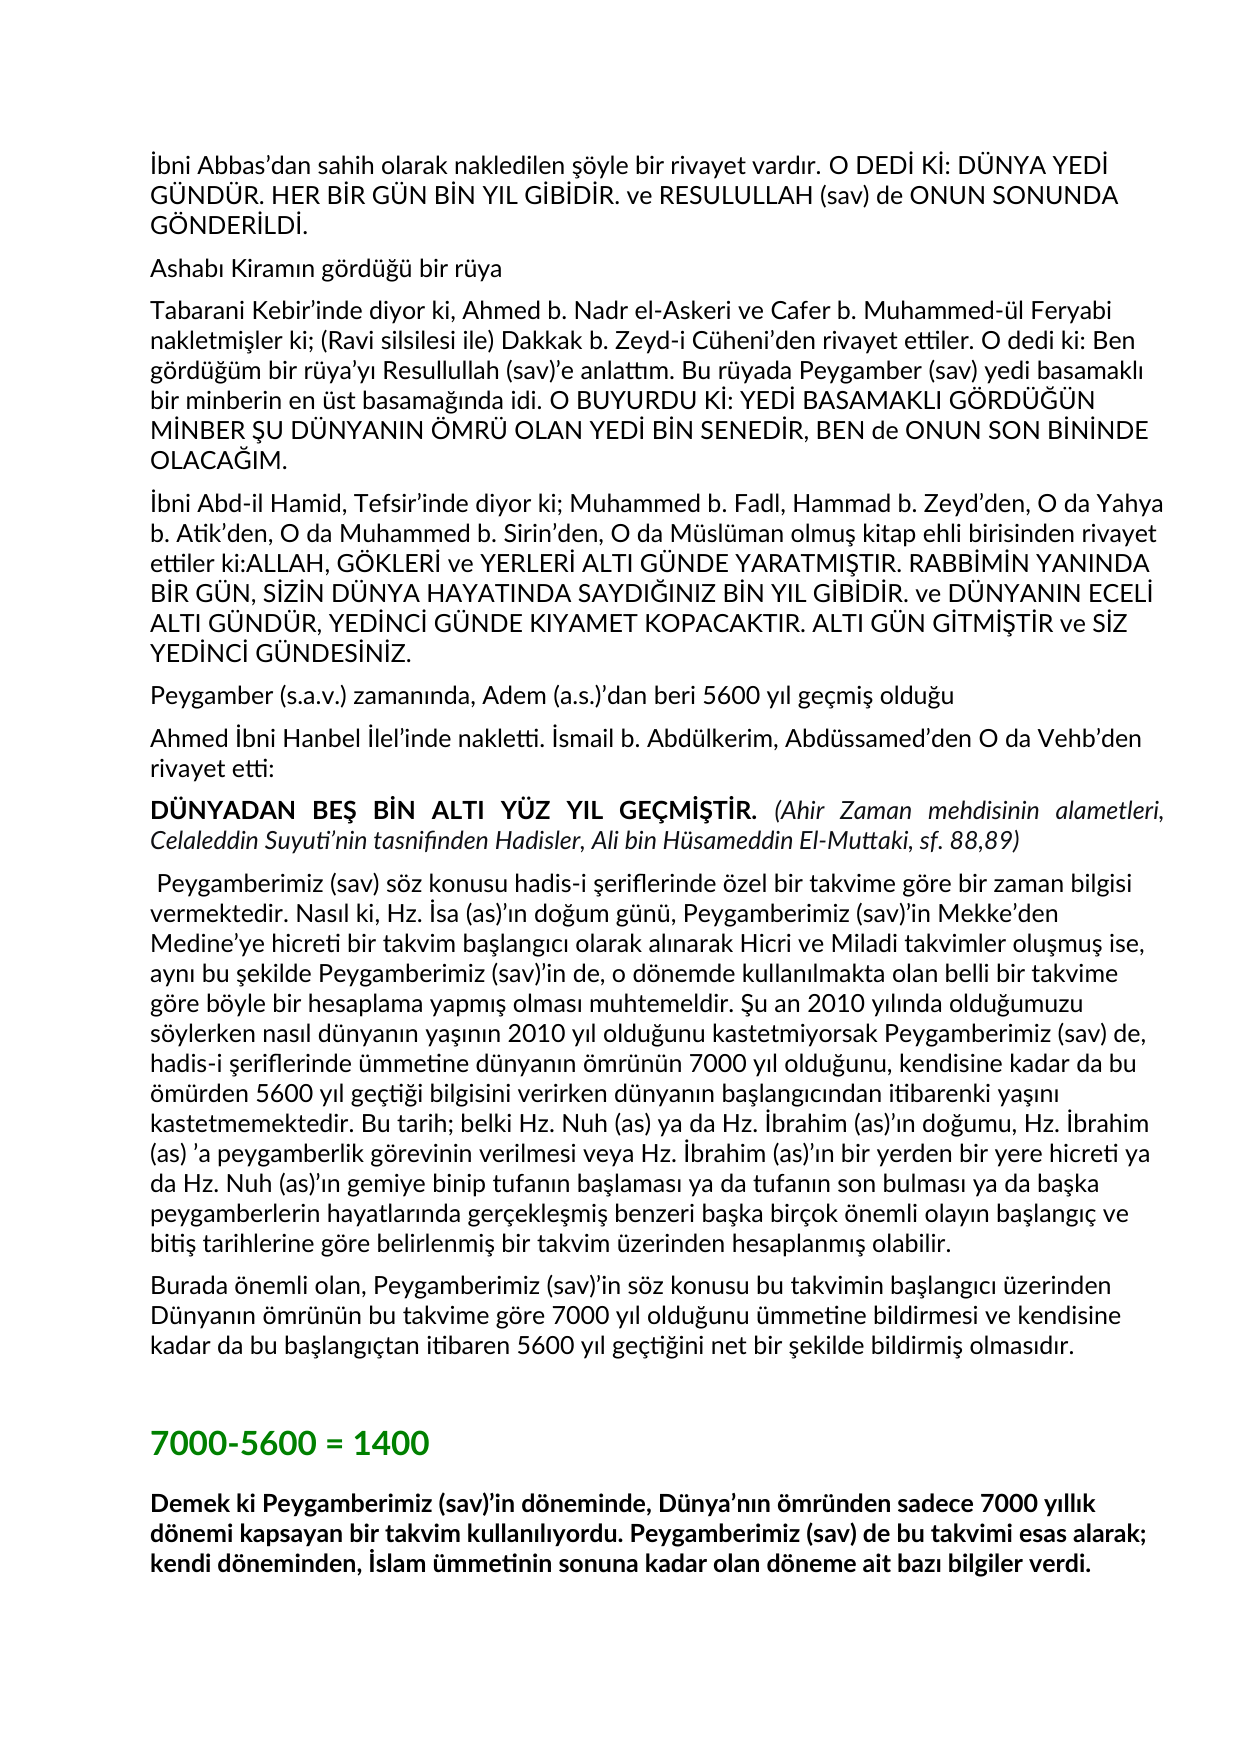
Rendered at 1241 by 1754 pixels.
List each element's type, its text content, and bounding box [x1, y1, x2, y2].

text Burada önemli olan, Peygamberimiz (sav)’in söz konusu bu takvimin başlangıcı üzerinden Dünyanın ömrünün bu takvime göre 7000 yıl olduğunu ümmetine bildirmesi ve kendisine kadar da bu başlangıçtan itibaren 5600 yıl geçtiğini net bir şekilde bildirmiş olmasıdır. [150, 1270, 1165, 1360]
text İbni Abbas’dan sahih olarak nakledilen şöyle bir rivayet vardır. O DEDİ Kİ: DÜNYA YEDİ GÜNDÜR. HER BİR GÜN BİN YIL GİBİDİR. ve RESULULLAH (sav) de ONUN SONUNDA GÖNDERİLDİ. [150, 150, 1165, 240]
text Peygamberimiz (sav) söz konusu hadis-i şeriflerinde özel bir takvime göre bir zaman bilgisi vermektedir. Nasıl ki, Hz. İsa (as)’ın doğum günü, Peygamberimiz (sav)’in Mekke’den Medine’ye hicreti bir takvim başlangıcı olarak alınarak Hicri ve Miladi takvimler oluşmuş ise, aynı bu şekilde Peygamberimiz (sav)’in de, o dönemde kullanılmakta olan belli bir takvime göre böyle bir hesaplama yapmış olması muhtemeldir. Şu an 2010 yılında olduğumuzu söylerken nasıl dünyanın yaşının 2010 yıl olduğunu kastetmiyorsak Peygamberimiz (sav) de, hadis-i şeriflerinde ümmetine dünyanın ömrünün 7000 yıl olduğunu, kendisine kadar da bu ömürden 5600 yıl geçtiği bilgisini verirken dünyanın başlangıcından itibarenki yaşını kastetmemektedir. Bu tarih; belki Hz. Nuh (as) ya da Hz. İbrahim (as)’ın doğumu, Hz. İbrahim (as) ’a peygamberlik görevinin verilmesi veya Hz. İbrahim (as)’ın bir yerden bir yere hicreti ya da Hz. Nuh (as)’ın gemiye binip tufanın başlaması ya da tufanın son bulması ya da başka peygamberlerin hayatlarında gerçekleşmiş benzeri başka birçok önemli olayın başlangıç ve bitiş tarihlerine göre belirlenmiş bir takvim üzerinden hesaplanmış olabilir. [150, 867, 1165, 1257]
text Peygamber (s.a.v.) zamanında, Adem (a.s.)’dan beri 5600 yıl geçmiş olduğu [150, 680, 1165, 710]
text Ashabı Kiramın gördüğü bir rüya [150, 252, 1165, 282]
text Ahmed İbni Hanbel İlel’inde nakletti. İsmail b. Abdülkerim, Abdüssamed’den O da Vehb’den rivayet etti: [150, 722, 1165, 782]
subtitle 7000-5600 = 1400 [150, 1422, 1165, 1462]
text Demek ki Peygamberimiz (sav)’in döneminde, Dünya’nın ömründen sadece 7000 yıllık dönemi kapsayan bir takvim kullanılıyordu. Peygamberimiz (sav) de bu takvimi esas alarak; kendi döneminden, İslam ümmetinin sonuna kadar olan döneme ait bazı bilgiler verdi. [150, 1487, 1165, 1577]
text İbni Abd-il Hamid, Tefsir’inde diyor ki; Muhammed b. Fadl, Hammad b. Zeyd’den, O da Yahya b. Atik’den, O da Muhammed b. Sirin’den, O da Müslüman olmuş kitap ehli birisinden rivayet ettiler ki:ALLAH, GÖKLERİ ve YERLERİ ALTI GÜNDE YARATMIŞTIR. RABBİMİN YANINDA BİR GÜN, SİZİN DÜNYA HAYATINDA SAYDIĞINIZ BİN YIL GİBİDİR. ve DÜNYANIN ECELİ ALTI GÜNDÜR, YEDİNCİ GÜNDE KIYAMET KOPACAKTIR. ALTI GÜN GİTMİŞTİR ve SİZ YEDİNCİ GÜNDESİNİZ. [150, 487, 1165, 667]
text Tabarani Kebir’inde diyor ki, Ahmed b. Nadr el-Askeri ve Cafer b. Muhammed-ül Feryabi nakletmişler ki; (Ravi silsilesi ile) Dakkak b. Zeyd-i Cüheni’den rivayet ettiler. O dedi ki: Ben gördüğüm bir rüya’yı Resullullah (sav)’e anlattım. Bu rüyada Peygamber (sav) yedi basamaklı bir minberin en üst basamağında idi. O BUYURDU Kİ: YEDİ BASAMAKLI GÖRDÜĞÜN MİNBER ŞU DÜNYANIN ÖMRÜ OLAN YEDİ BİN SENEDİR, BEN de ONUN SON BİNİNDE OLACAĞIM. [150, 295, 1165, 475]
text DÜNYADAN BEŞ BİN ALTI YÜZ YIL GEÇMİŞTİR. (Ahir Zaman mehdisinin alametleri, Celaleddin Suyuti’nin tasnifinden Hadisler, Ali bin Hüsameddin El-Muttaki, sf. 88,89) [150, 795, 1165, 855]
